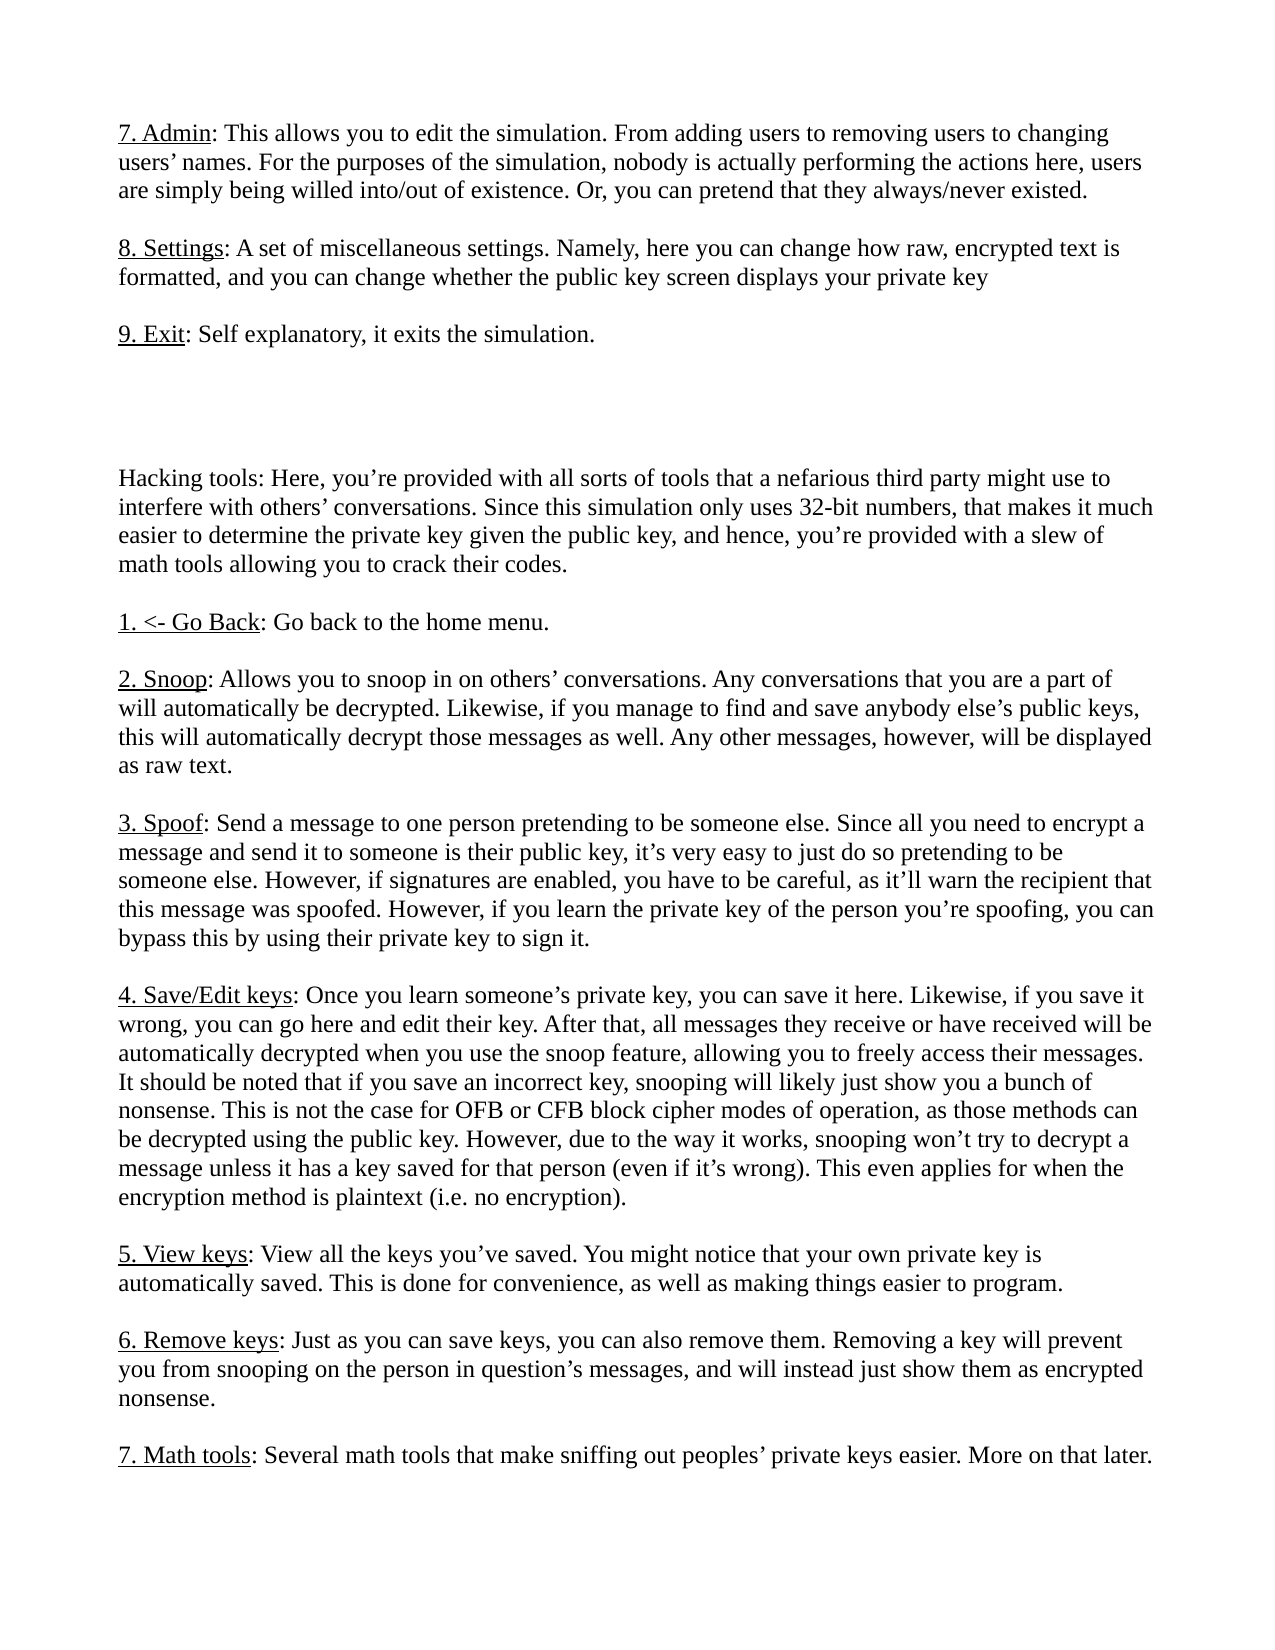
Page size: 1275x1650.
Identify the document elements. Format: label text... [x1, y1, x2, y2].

text 9. Exit: Self explanatory, it exits the simulation. [118, 319, 1157, 348]
text 1. <- Go Back: Go back to the home menu. [118, 607, 1157, 636]
text 7. Math tools: Several math tools that make sniffing out peoples’ private keys easier. More on that later. [118, 1441, 1157, 1469]
text 2. Snoop: Allows you to snoop in on others’ conversations. Any conversations that you are a part of will automatically be decrypted. Likewise, if you manage to find and save anybody else’s public keys, this will automatically decrypt those messages as well. Any other messages, however, will be displayed as raw text. [118, 664, 1157, 779]
text Hacking tools: Here, you’re provided with all sorts of tools that a nefarious third party might use to interfere with others’ conversations. Since this simulation only uses 32-bit numbers, that makes it much easier to determine the private key given the public key, and hence, you’re provided with a slew of math tools allowing you to crack their codes. [118, 463, 1157, 578]
text 8. Settings: A set of miscellaneous settings. Namely, here you can change how raw, encrypted text is formatted, and you can change whether the public key screen displays your private key [118, 233, 1157, 291]
text 6. Remove keys: Just as you can save keys, you can also remove them. Removing a key will prevent you from snooping on the person in question’s messages, and will instead just show them as encrypted nonsense. [118, 1326, 1157, 1412]
text 7. Admin: This allows you to edit the simulation. From adding users to removing users to changing users’ names. For the purposes of the simulation, nobody is actually performing the actions here, users are simply being willed into/out of existence. Or, you can pretend that they always/never existed. [118, 118, 1157, 204]
text 3. Spoof: Send a message to one person pretending to be someone else. Since all you need to encrypt a message and send it to someone is their public key, it’s very easy to just do so pretending to be someone else. However, if signatures are enabled, you have to be careful, as it’ll warn the recipient that this message was spoofed. However, if you learn the private key of the person you’re spoofing, you can bypass this by using their private key to sign it. [118, 808, 1157, 952]
text 5. View keys: View all the keys you’ve saved. You might notice that your own private key is automatically saved. This is done for convenience, as well as making things easier to program. [118, 1239, 1157, 1297]
text 4. Save/Edit keys: Once you learn someone’s private key, you can save it here. Likewise, if you save it wrong, you can go here and edit their key. After that, all messages they receive or have received will be automatically decrypted when you use the snoop feature, allowing you to freely access their messages. It should be noted that if you save an incorrect key, snooping will likely just show you a bunch of nonsense. This is not the case for OFB or CFB block cipher modes of operation, as those methods can be decrypted using the public key. However, due to the way it works, snooping won’t try to decrypt a message unless it has a key saved for that person (even if it’s wrong). This even applies for when the encryption method is plaintext (i.e. no encryption). [118, 981, 1157, 1211]
